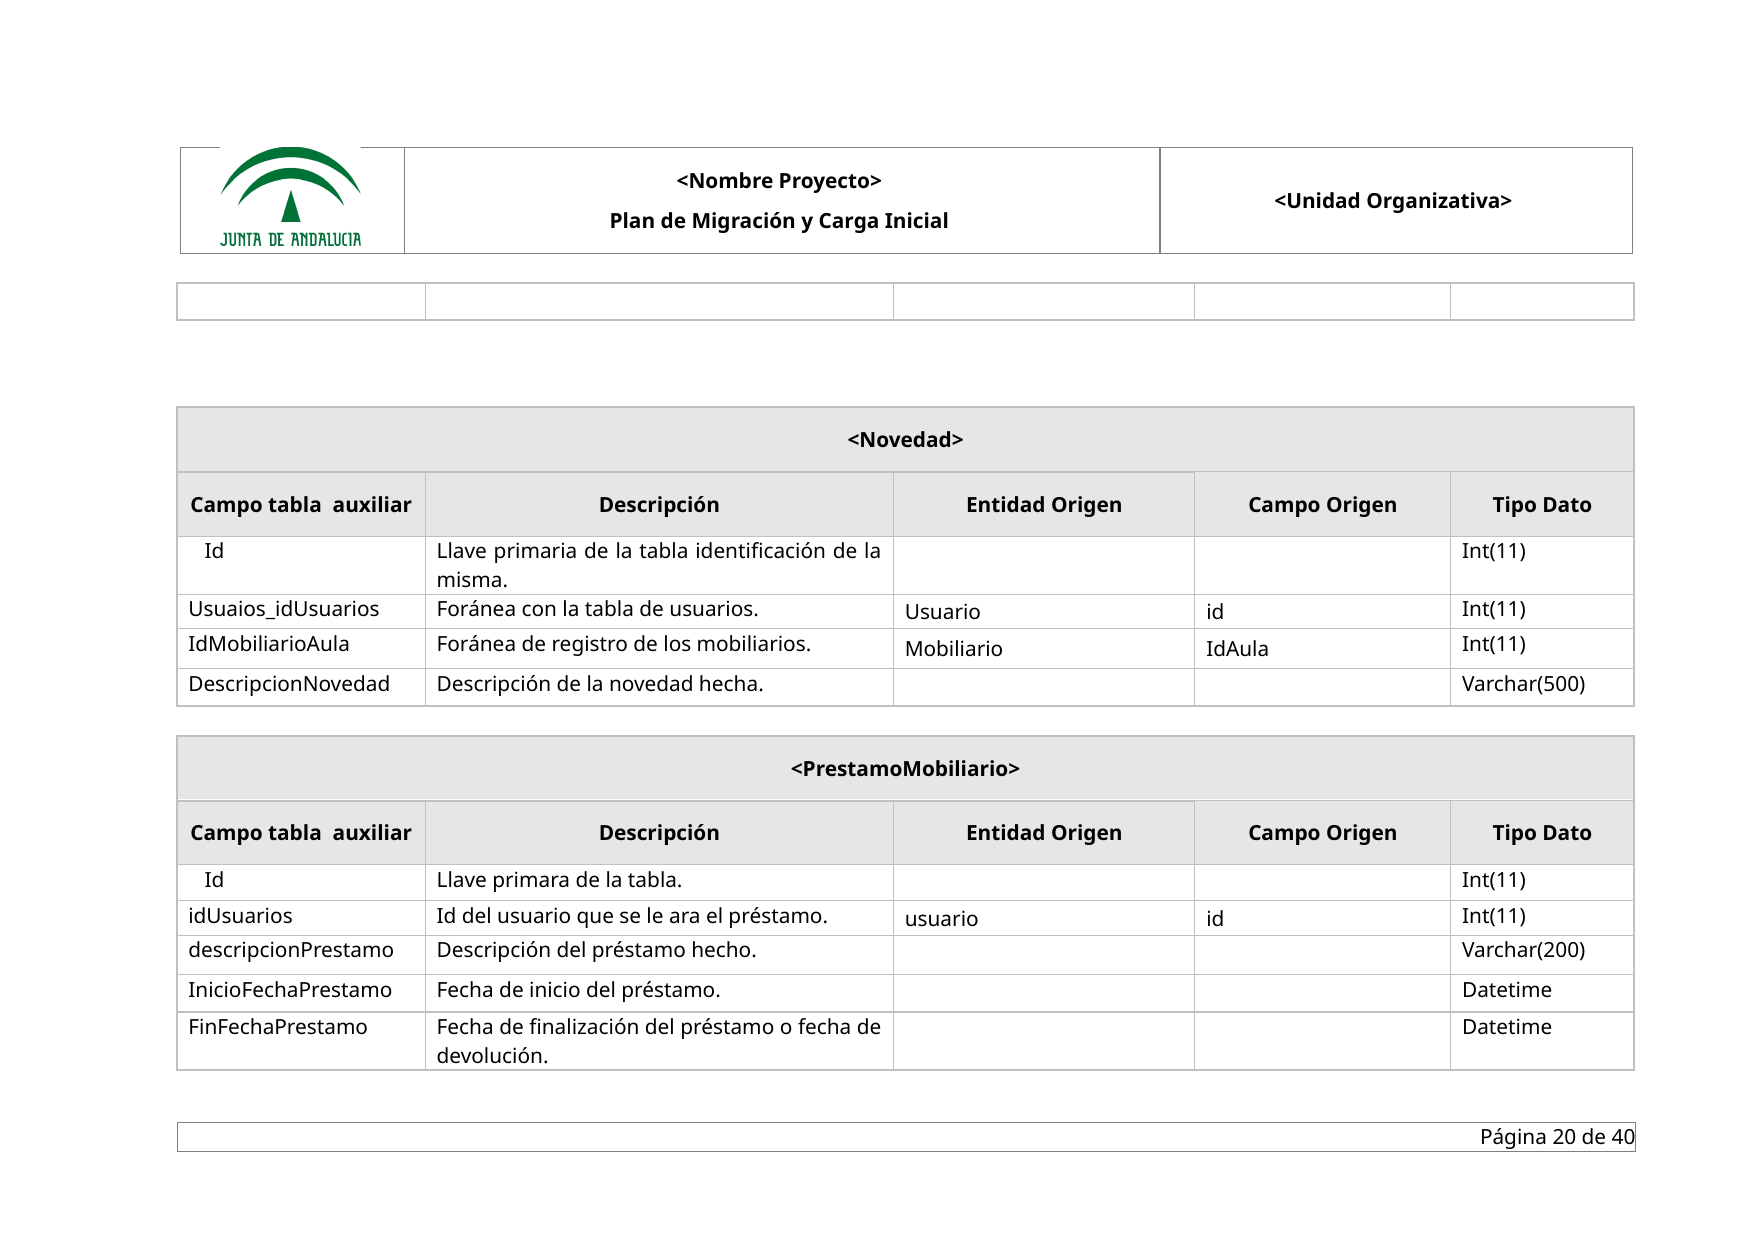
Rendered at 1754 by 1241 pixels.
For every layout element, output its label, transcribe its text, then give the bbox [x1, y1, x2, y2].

table_cell Descripción [426, 802, 893, 864]
table_cell Llave primara de la tabla. [426, 865, 893, 900]
table_cell Int(11) [1451, 901, 1633, 934]
table_cell [894, 865, 1194, 900]
table_cell [426, 284, 893, 319]
table_cell Id [178, 865, 425, 900]
table_cell Fecha de inicio del préstamo. [426, 975, 893, 1011]
table_cell Campo Origen [1195, 472, 1450, 536]
table_cell Foránea con la tabla de usuarios. [426, 595, 893, 628]
table_cell [178, 284, 425, 319]
table_cell Int(11) [1451, 865, 1633, 900]
table_cell Usuario [894, 595, 1194, 628]
table_cell Mobiliario [894, 629, 1194, 668]
table_cell [1195, 975, 1450, 1011]
table_cell IdAula [1195, 629, 1450, 668]
table_cell Int(11) [1451, 629, 1633, 668]
table_cell Fecha de finalización del préstamo o fecha de devolución. [426, 1013, 893, 1069]
table_cell [1195, 865, 1450, 900]
table_cell usuario [894, 901, 1194, 934]
table_cell Campo Origen [1195, 801, 1450, 864]
table_cell Descripción [426, 473, 893, 536]
table_cell DescripcionNovedad [178, 669, 425, 705]
table_cell [1195, 1013, 1450, 1069]
table_cell Tipo Dato [1451, 801, 1633, 864]
table_cell Datetime [1451, 1013, 1633, 1069]
table_cell id [1195, 595, 1450, 628]
table_cell [1195, 936, 1450, 974]
table_cell Descripción del préstamo hecho. [426, 936, 893, 974]
table_cell Descripción de la novedad hecha. [426, 669, 893, 705]
table_cell idUsuarios [178, 901, 425, 934]
table_cell Entidad Origen [894, 802, 1194, 864]
table_cell Id [178, 537, 425, 593]
table_header <PrestamoMobiliario> [178, 737, 1633, 799]
table_cell Id del usuario que se le ara el préstamo. [426, 901, 893, 934]
table_cell Entidad Origen [894, 473, 1194, 536]
table_header <Novedad> [178, 408, 1633, 471]
table_cell Foránea de registro de los mobiliarios. [426, 629, 893, 668]
table_cell Usuaios_idUsuarios [178, 595, 425, 628]
table_cell Int(11) [1451, 537, 1633, 593]
table_cell [894, 537, 1194, 593]
table_cell FinFechaPrestamo [178, 1013, 425, 1069]
table_cell InicioFechaPrestamo [178, 975, 425, 1011]
table_cell Campo tabla auxiliar [178, 802, 425, 864]
table_cell [894, 975, 1194, 1011]
table_cell IdMobiliarioAula [178, 629, 425, 668]
table_cell Datetime [1451, 975, 1633, 1011]
table_cell Varchar(500) [1451, 669, 1633, 705]
table_cell [894, 936, 1194, 974]
table_cell descripcionPrestamo [178, 936, 425, 974]
table_cell Varchar(200) [1451, 936, 1633, 974]
table_cell Llave primaria de la tabla identificación de la misma. [426, 537, 893, 593]
table_cell [894, 669, 1194, 705]
table_cell [1195, 537, 1450, 593]
table_cell [1451, 284, 1633, 319]
table_cell [894, 1013, 1194, 1069]
table_cell id [1195, 901, 1450, 934]
table_cell [894, 284, 1194, 319]
table_cell Tipo Dato [1451, 472, 1633, 536]
table_cell Campo tabla auxiliar [178, 473, 425, 536]
table_cell Int(11) [1451, 595, 1633, 628]
table_cell [1195, 284, 1450, 319]
table_cell [1195, 669, 1450, 705]
